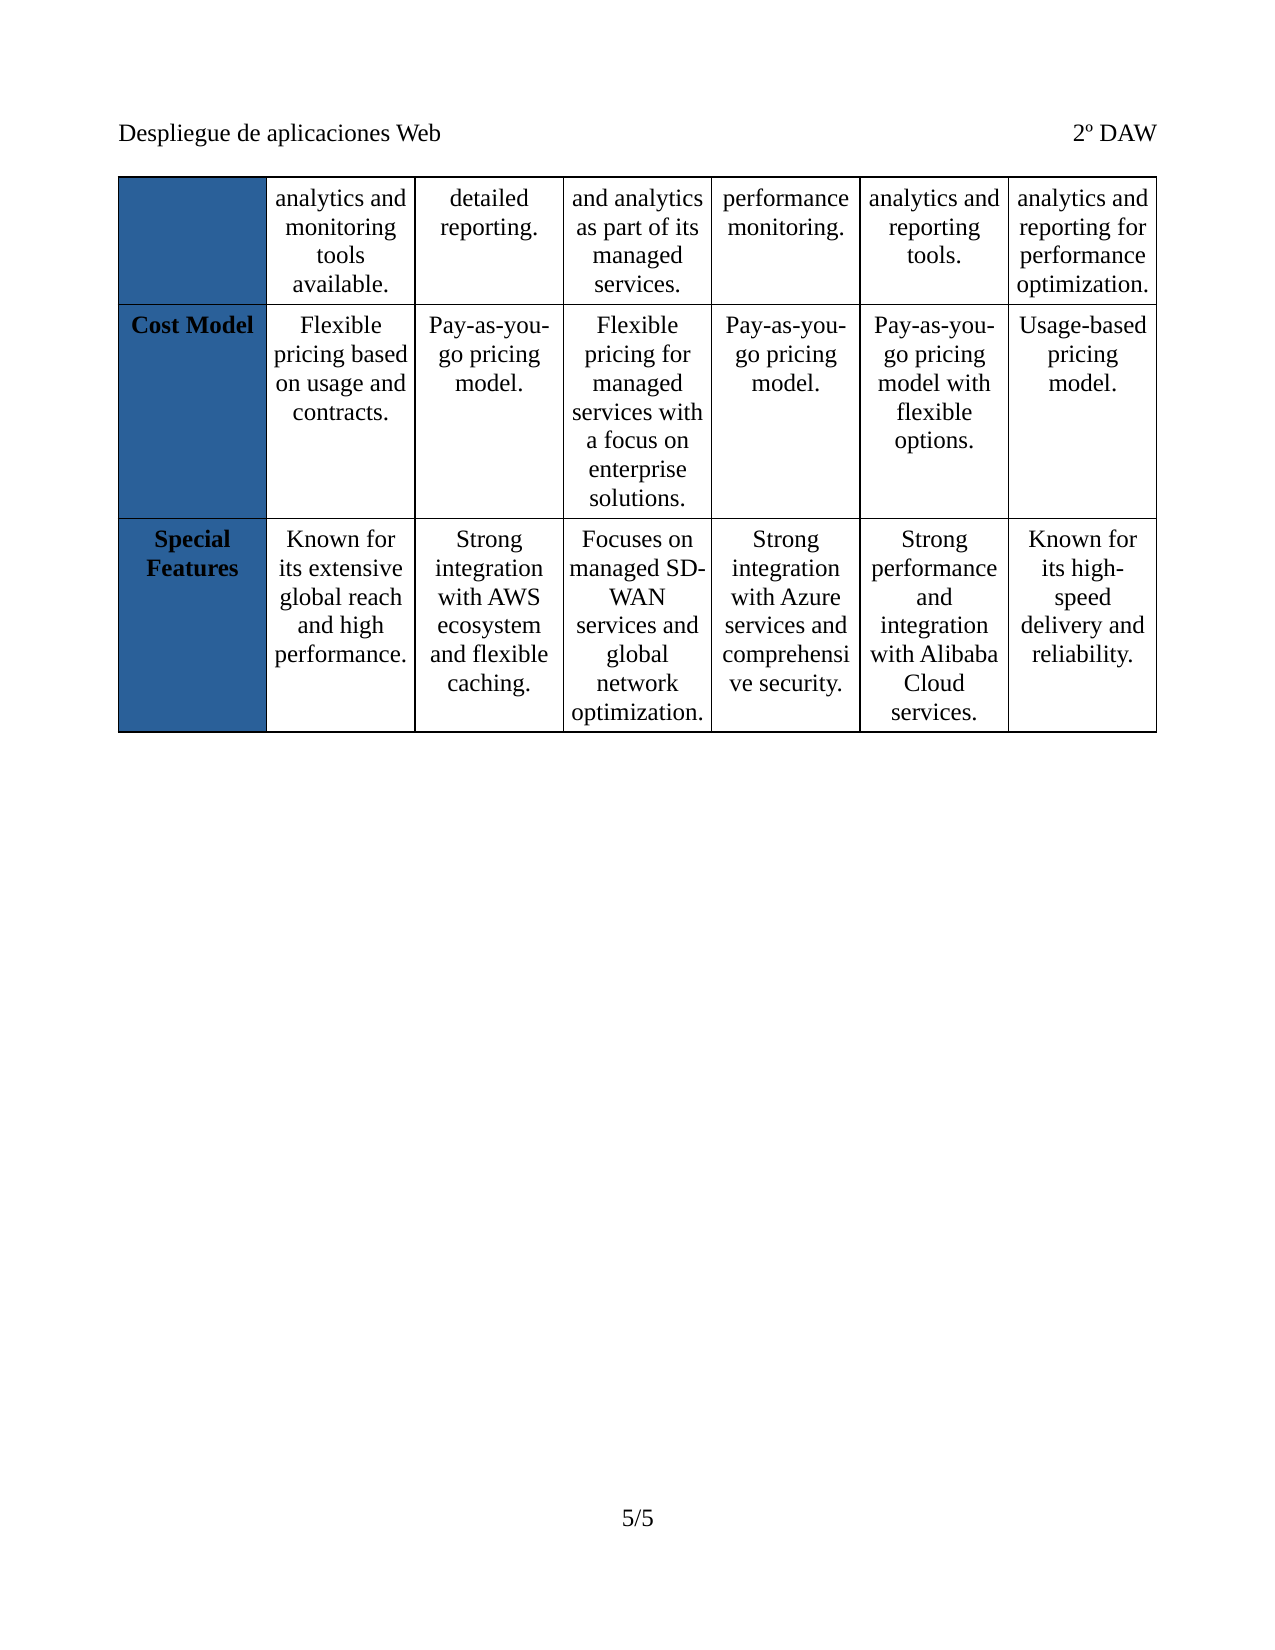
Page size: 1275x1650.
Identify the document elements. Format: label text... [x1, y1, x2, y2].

table_cell Strong integration with Azure services and comprehensive security. [712, 519, 859, 731]
table_cell Known for its high-speed delivery and reliability. [1009, 519, 1156, 731]
table_cell Flexible pricing based on usage and contracts. [267, 305, 414, 518]
table_cell Strong performance and integration with Alibaba Cloud services. [861, 519, 1008, 731]
table_cell Strong integration with AWS ecosystem and flexible caching. [416, 519, 563, 731]
table_cell and analytics as part of its managed services. [564, 178, 711, 304]
table_cell Pay-as-you-go pricing model. [416, 305, 563, 518]
table_cell Special Features [119, 519, 266, 731]
table_cell performance monitoring. [712, 178, 859, 304]
table_cell analytics and reporting for performance optimization. [1009, 178, 1156, 304]
table_cell Flexible pricing for managed services with a focus on enterprise solutions. [564, 305, 711, 518]
table_cell Pay-as-you-go pricing model. [712, 305, 859, 518]
table_cell Focuses on managed SD-WAN services and global network optimization. [564, 519, 711, 731]
table_cell Cost Model [119, 305, 266, 518]
table_cell [119, 178, 266, 304]
table_cell detailed reporting. [416, 178, 563, 304]
table_cell Known for its extensive global reach and high performance. [267, 519, 414, 731]
table_cell analytics and reporting tools. [861, 178, 1008, 304]
table_cell Pay-as-you-go pricing model with flexible options. [861, 305, 1008, 518]
table_cell analytics and monitoring tools available. [267, 178, 414, 304]
table_cell Usage-based pricing model. [1009, 305, 1156, 518]
